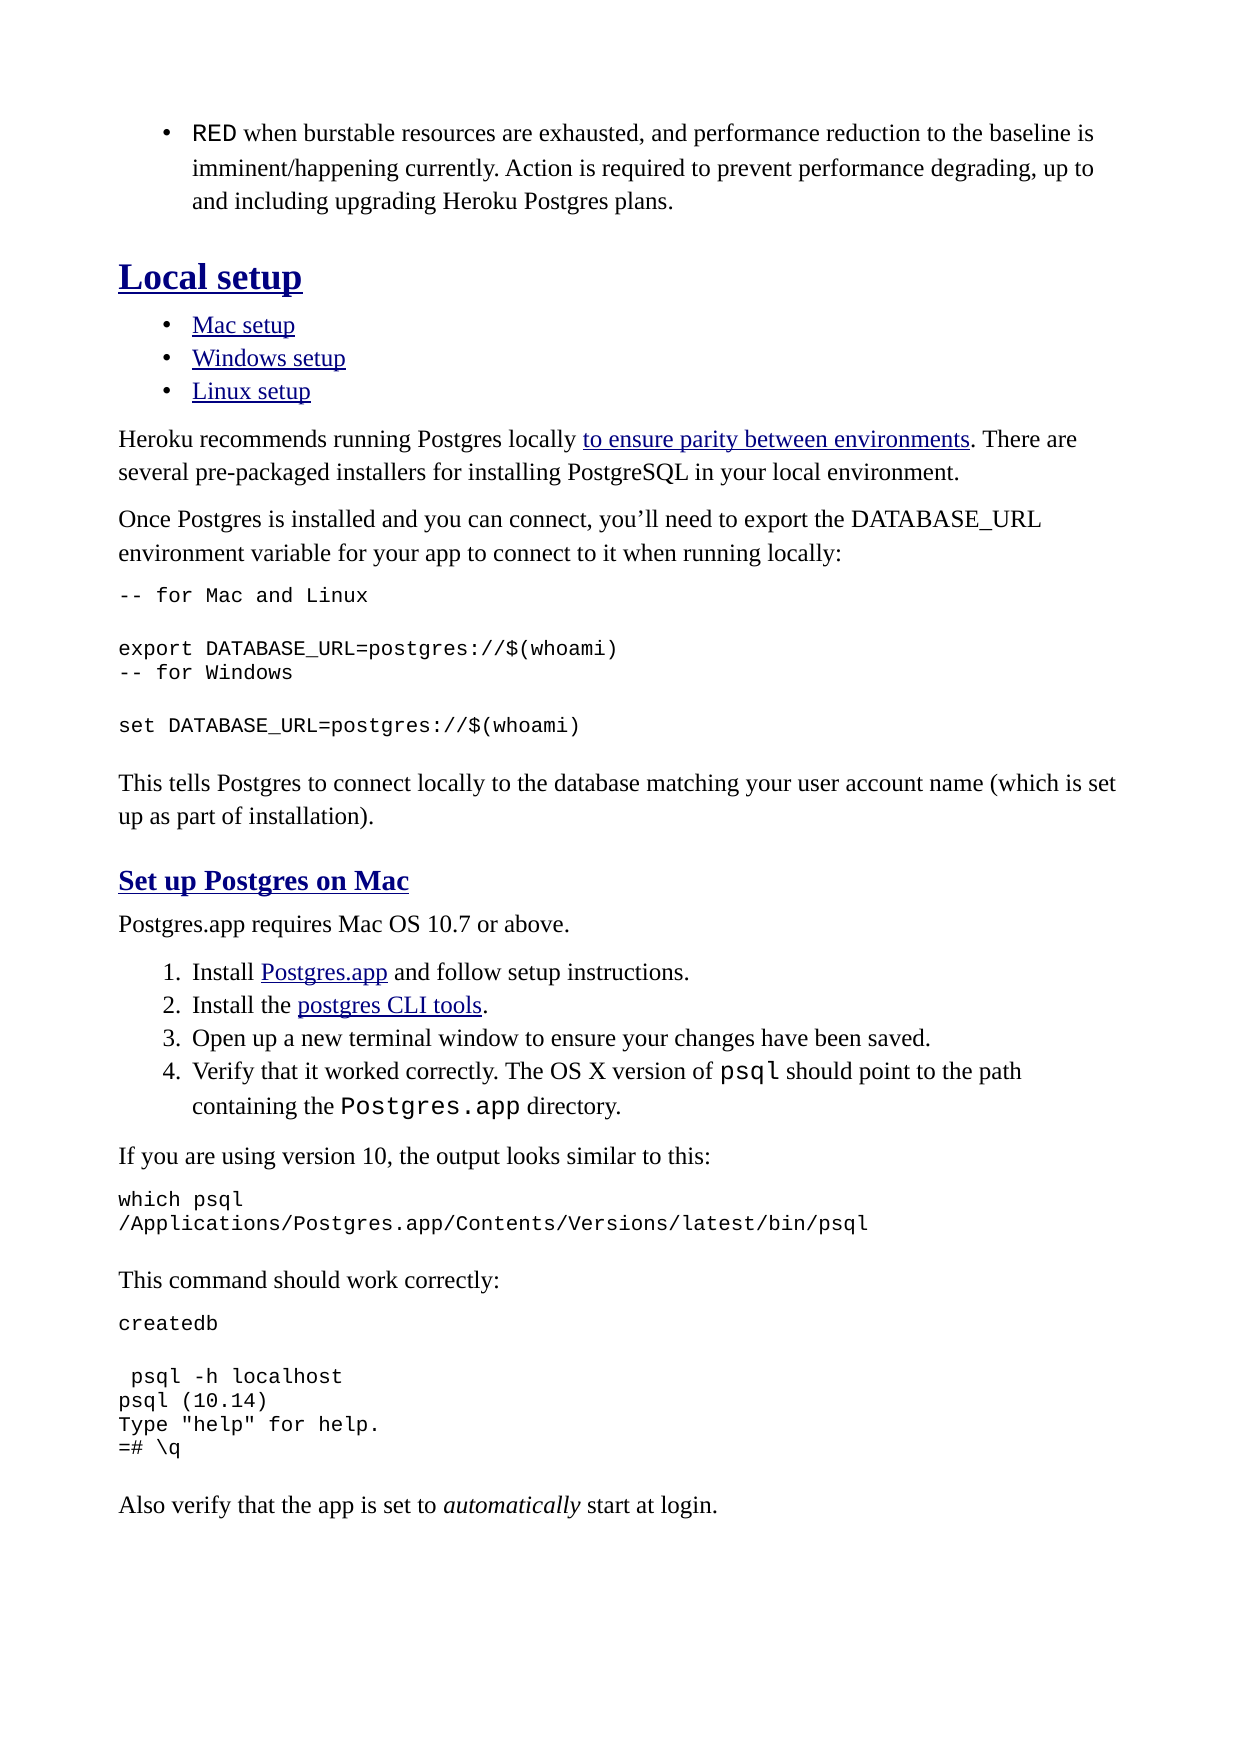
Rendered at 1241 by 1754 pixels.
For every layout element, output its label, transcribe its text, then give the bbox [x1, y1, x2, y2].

list Install Postgres.app and follow setup instructions. [162, 957, 1122, 986]
text Type "help" for help. [118, 1414, 1122, 1437]
text psql -h localhost [118, 1366, 1122, 1390]
text createdb [118, 1313, 1122, 1337]
list Windows setup [162, 343, 1122, 372]
list Install the postgres CLI tools. [162, 990, 1122, 1019]
text which psql [118, 1189, 1122, 1212]
list Mac setup [162, 310, 1122, 339]
text set DATABASE_URL=postgres://$(whoami) [118, 715, 1122, 739]
list Linux setup [162, 376, 1122, 405]
subtitle Set up Postgres on Mac [118, 863, 1122, 897]
list Open up a new terminal window to ensure your changes have been saved. [162, 1023, 1122, 1052]
text =# \q [118, 1437, 1122, 1461]
text Once Postgres is installed and you can connect, you’ll need to export the DATABASE_URL environment variable for your app to connect to it when running locally: [118, 504, 1122, 566]
text This tells Postgres to connect locally to the database matching your user account name (which is set up as part of installation). [118, 768, 1122, 830]
text Postgres.app requires Mac OS 10.7 or above. [118, 909, 1122, 938]
text Heroku recommends running Postgres locally to ensure parity between environments. There are several pre-packaged installers for installing PostgreSQL in your local environment. [118, 424, 1122, 486]
text export DATABASE_URL=postgres://$(whoami) [118, 638, 1122, 662]
text -- for Mac and Linux [118, 585, 1122, 609]
list Verify that it worked correctly. The OS X version of psql should point to the path containing the Postgres.app directory. [162, 1056, 1122, 1122]
text psql (10.14) [118, 1390, 1122, 1414]
list RED when burstable resources are exhausted, and performance reduction to the baseline is imminent/happening currently. Action is required to prevent performance degrading, up to and including upgrading Heroku Postgres plans. [162, 118, 1122, 215]
text -- for Windows [118, 662, 1122, 686]
subtitle Local setup [118, 255, 1122, 298]
text Also verify that the app is set to automatically start at login. [118, 1490, 1122, 1519]
text This command should work correctly: [118, 1266, 1122, 1294]
text /Applications/Postgres.app/Contents/Versions/latest/bin/psql [118, 1212, 1122, 1236]
text If you are using version 10, the output looks similar to this: [118, 1141, 1122, 1170]
